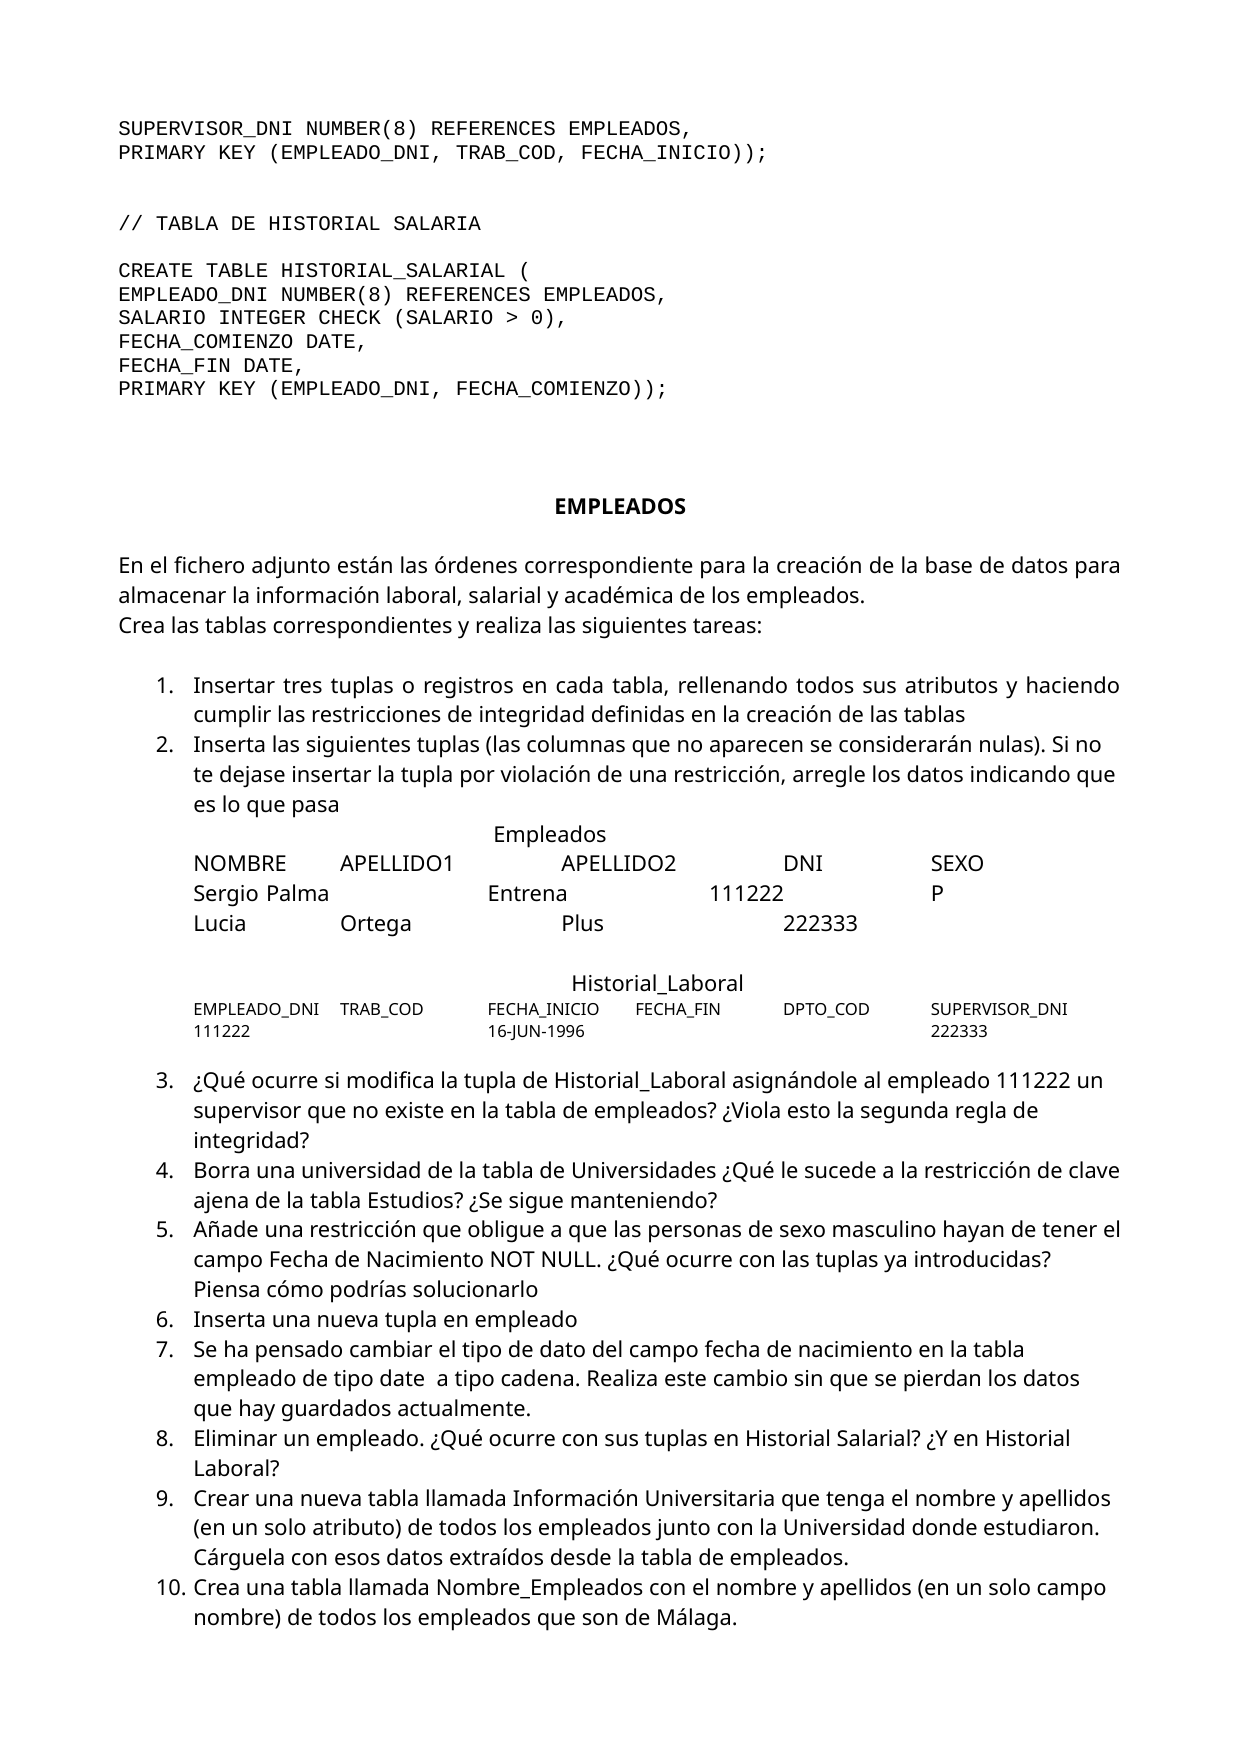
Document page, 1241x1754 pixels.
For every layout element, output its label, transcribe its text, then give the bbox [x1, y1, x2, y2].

list Crear una nueva tabla llamada Información Universitaria que tenga el nombre y apellidos (en un solo atributo) de todos los empleados junto con la Universidad donde estudiaron. Cárguela con esos datos extraídos desde la tabla de empleados. [156, 1483, 1122, 1572]
list Historial_Laboral [156, 968, 1122, 997]
text // TABLA DE HISTORIAL SALARIA [118, 213, 1122, 236]
text FECHA_COMIENZO DATE, [118, 331, 1122, 354]
list Crea una tabla llamada Nombre_Empleados con el nombre y apellidos (en un solo campo nombre) de todos los empleados que son de Málaga. [156, 1572, 1122, 1632]
text PRIMARY KEY (EMPLEADO_DNI, TRAB_COD, FECHA_INICIO)); [118, 142, 1122, 165]
list Borra una universidad de la tabla de Universidades ¿Qué le sucede a la restricción de clave ajena de la tabla Estudios? ¿Se sigue manteniendo? [156, 1155, 1122, 1214]
text FECHA_FIN DATE, [118, 354, 1122, 378]
text En el fichero adjunto están las órdenes correspondiente para la creación de la base de datos para almacenar la información laboral, salarial y académica de los empleados. [118, 551, 1122, 610]
text Crea las tablas correspondientes y realiza las siguientes tareas: [118, 610, 1122, 640]
text PRIMARY KEY (EMPLEADO_DNI, FECHA_COMIENZO)); [118, 378, 1122, 402]
list Empleados [456, 819, 1122, 848]
list Inserta una nueva tupla en empleado [156, 1304, 1122, 1334]
text SUPERVISOR_DNI NUMBER(8) REFERENCES EMPLEADOS, [118, 118, 1122, 142]
list ¿Qué ocurre si modifica la tupla de Historial_Laboral asignándole al empleado 111222 un [156, 1066, 1122, 1095]
list Se ha pensado cambiar el tipo de dato del campo fecha de nacimiento en la tabla empleado de tipo date a tipo cadena. Realiza este cambio sin que se pierdan los datos que hay guardados actualmente. [156, 1334, 1122, 1423]
text EMPLEADOS [118, 491, 1122, 521]
list Inserta las siguientes tuplas (las columnas que no aparecen se considerarán nulas). Si no te dejase insertar la tupla por violación de una restricción, arregle los datos indicando que es lo que pasa [156, 729, 1122, 819]
list Sergio Palma Entrena 111222 P [156, 878, 1122, 908]
list Lucia Ortega Plus 222333 [156, 908, 1122, 938]
list supervisor que no existe en la tabla de empleados? ¿Viola esto la segunda regla de integridad? [156, 1095, 1122, 1155]
list EMPLEADO_DNI TRAB_COD FECHA_INICIO FECHA_FIN DPTO_COD SUPERVISOR_DNI [156, 997, 1122, 1020]
text CREATE TABLE HISTORIAL_SALARIAL ( [118, 260, 1122, 284]
text SALARIO INTEGER CHECK (SALARIO > 0), [118, 307, 1122, 331]
list Insertar tres tuplas o registros en cada tabla, rellenando todos sus atributos y haciendo cumplir las restricciones de integridad definidas en la creación de las tablas [156, 670, 1122, 729]
text EMPLEADO_DNI NUMBER(8) REFERENCES EMPLEADOS, [118, 284, 1122, 307]
list Añade una restricción que obligue a que las personas de sexo masculino hayan de tener el campo Fecha de Nacimiento NOT NULL. ¿Qué ocurre con las tuplas ya introducidas? Piensa cómo podrías solucionarlo [156, 1214, 1122, 1304]
list Eliminar un empleado. ¿Qué ocurre con sus tuplas en Historial Salarial? ¿Y en Historial Laboral? [156, 1423, 1122, 1483]
list NOMBRE APELLIDO1 APELLIDO2 DNI SEXO [156, 848, 1122, 878]
list 111222 16-JUN-1996 222333 [156, 1020, 1122, 1043]
